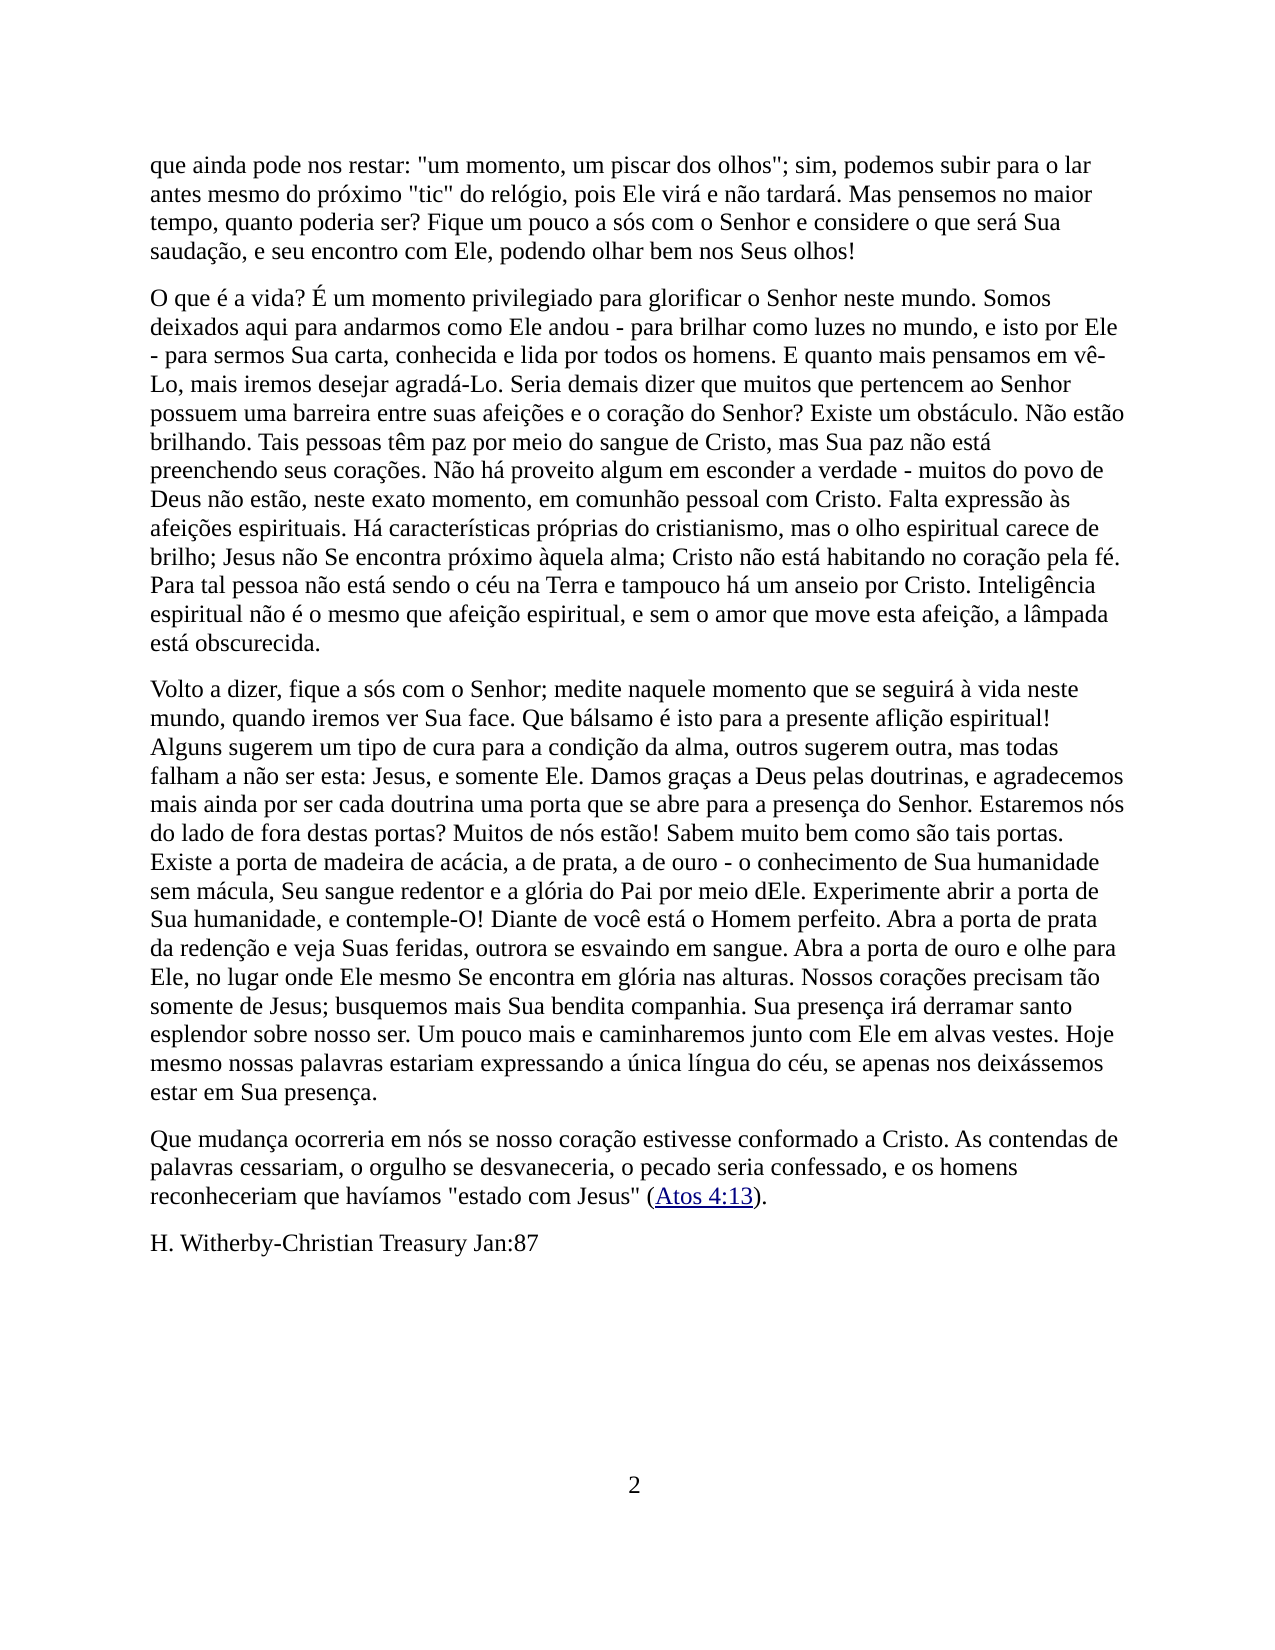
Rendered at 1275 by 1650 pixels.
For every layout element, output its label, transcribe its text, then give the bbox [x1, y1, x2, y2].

text O que é a vida? É um momento privilegiado para glorificar o Senhor neste mundo. Somos deixados aqui para andarmos como Ele andou - para brilhar como luzes no mundo, e isto por Ele - para sermos Sua carta, conhecida e lida por todos os homens. E quanto mais pensamos em vê-Lo, mais iremos desejar agradá-Lo. Seria demais dizer que muitos que pertencem ao Senhor possuem uma barreira entre suas afeições e o coração do Senhor? Existe um obstáculo. Não estão brilhando. Tais pessoas têm paz por meio do sangue de Cristo, mas Sua paz não está preenchendo seus corações. Não há proveito algum em esconder a verdade - muitos do povo de Deus não estão, neste exato momento, em comunhão pessoal com Cristo. Falta expressão às afeições espirituais. Há características próprias do cristianismo, mas o olho espiritual carece de brilho; Jesus não Se encontra próximo àquela alma; Cristo não está habitando no coração pela fé. Para tal pessoa não está sendo o céu na Terra e tampouco há um anseio por Cristo. Inteligência espiritual não é o mesmo que afeição espiritual, e sem o amor que move esta afeição, a lâmpada está obscurecida. [150, 283, 1125, 657]
text Que mudança ocorreria em nós se nosso coração estivesse conformado a Cristo. As contendas de palavras cessariam, o orgulho se desvaneceria, o pecado seria confessado, e os homens reconheceriam que havíamos "estado com Jesus" (Atos 4:13). [150, 1124, 1125, 1210]
text Volto a dizer, fique a sós com o Senhor; medite naquele momento que se seguirá à vida neste mundo, quando iremos ver Sua face. Que bálsamo é isto para a presente aflição espiritual! Alguns sugerem um tipo de cura para a condição da alma, outros sugerem outra, mas todas falham a não ser esta: Jesus, e somente Ele. Damos graças a Deus pelas doutrinas, e agradecemos mais ainda por ser cada doutrina uma porta que se abre para a presença do Senhor. Estaremos nós do lado de fora destas portas? Muitos de nós estão! Sabem muito bem como são tais portas. Existe a porta de madeira de acácia, a de prata, a de ouro - o conhecimento de Sua humanidade sem mácula, Seu sangue redentor e a glória do Pai por meio dEle. Experimente abrir a porta de Sua humanidade, e contemple-O! Diante de você está o Homem perfeito. Abra a porta de prata da redenção e veja Suas feridas, outrora se esvaindo em sangue. Abra a porta de ouro e olhe para Ele, no lugar onde Ele mesmo Se encontra em glória nas alturas. Nossos corações precisam tão somente de Jesus; busquemos mais Sua bendita companhia. Sua presença irá derramar santo esplendor sobre nosso ser. Um pouco mais e caminharemos junto com Ele em alvas vestes. Hoje mesmo nossas palavras estariam expressando a única língua do céu, se apenas nos deixássemos estar em Sua presença. [150, 674, 1125, 1106]
text que ainda pode nos restar: "um momento, um piscar dos olhos"; sim, podemos subir para o lar antes mesmo do próximo "tic" do relógio, pois Ele virá e não tardará. Mas pensemos no maior tempo, quanto poderia ser? Fique um pouco a sós com o Senhor e considere o que será Sua saudação, e seu encontro com Ele, podendo olhar bem nos Seus olhos! [150, 150, 1125, 265]
text H. Witherby-Christian Treasury Jan:87 [150, 1228, 1125, 1257]
